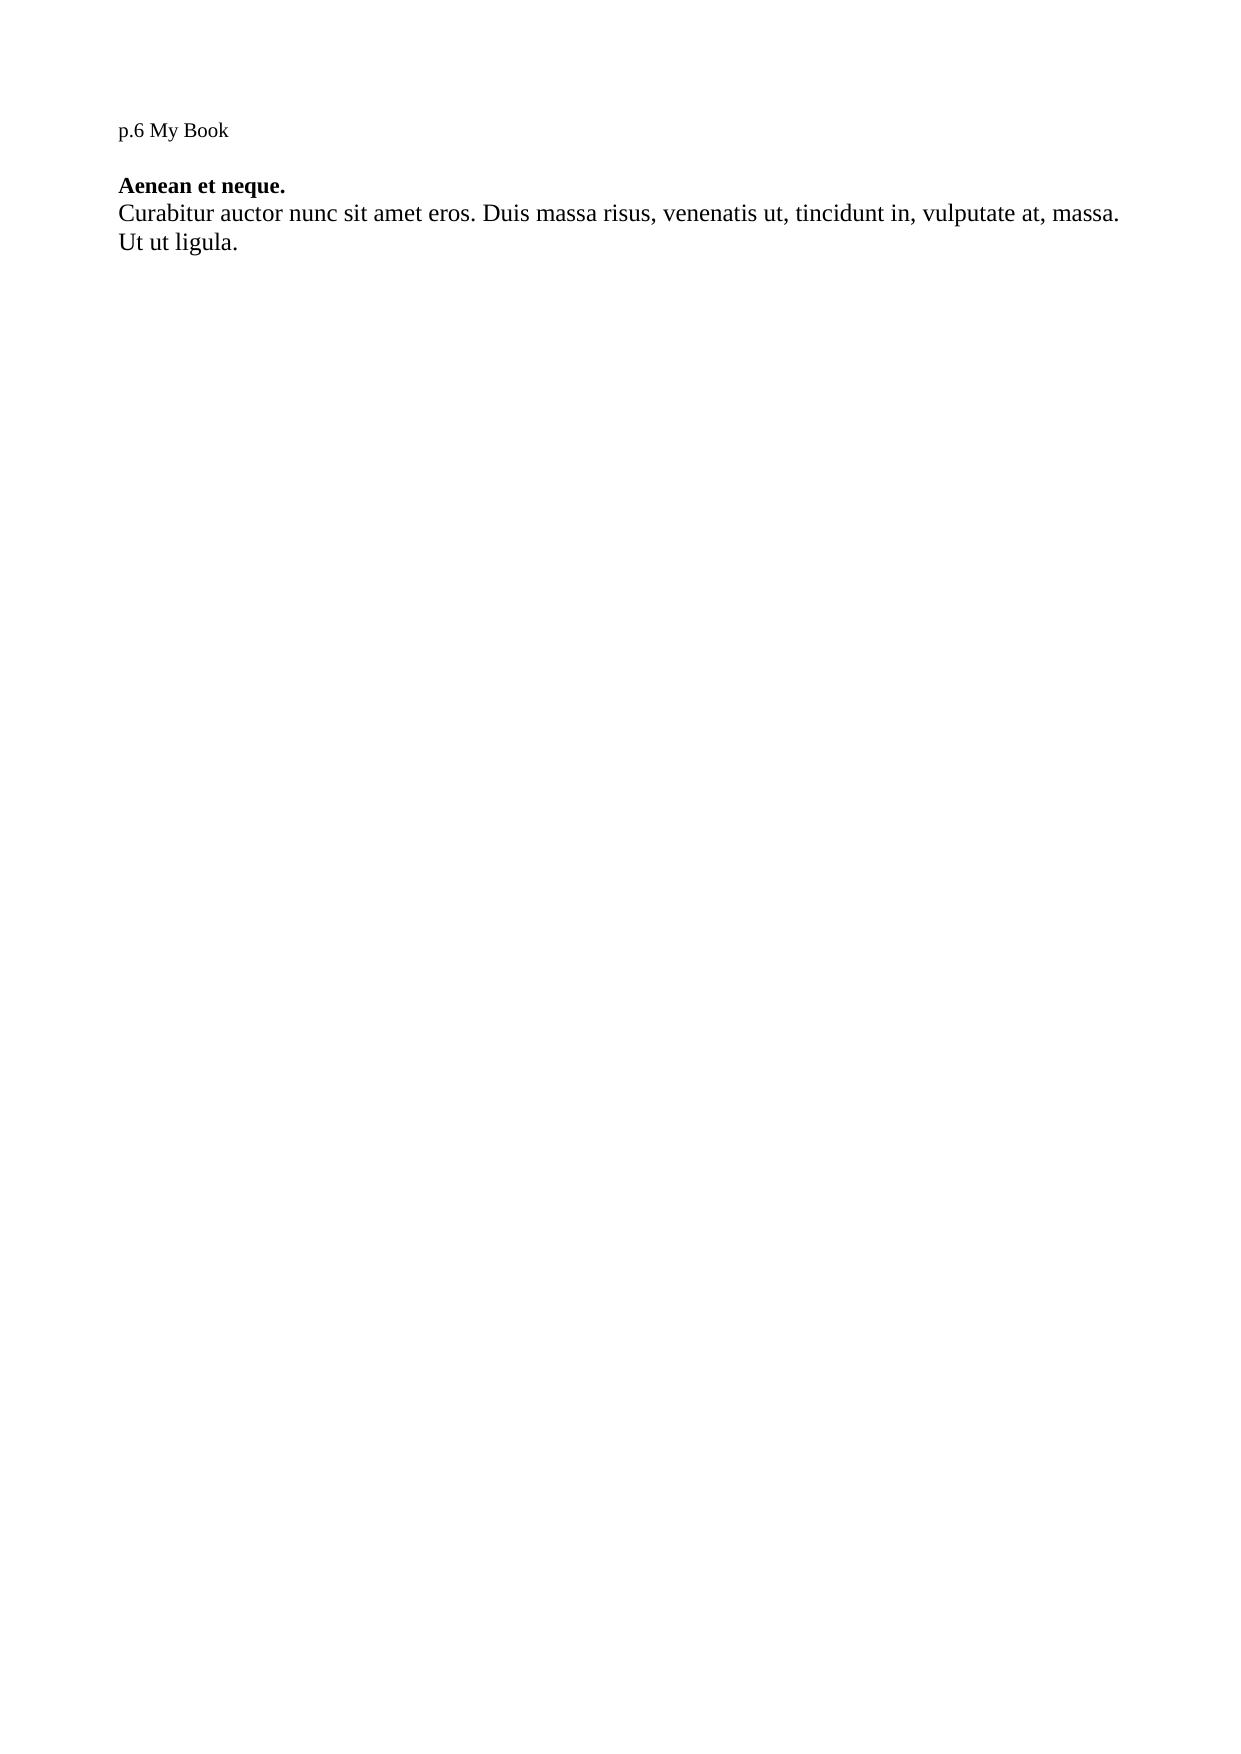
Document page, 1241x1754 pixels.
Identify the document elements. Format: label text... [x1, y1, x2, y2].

text Curabitur auctor nunc sit amet eros. Duis massa risus, venenatis ut, tincidunt in, vulputate at, massa. Ut ut ligula. [118, 198, 1122, 256]
text Aenean et neque. [118, 172, 1122, 198]
